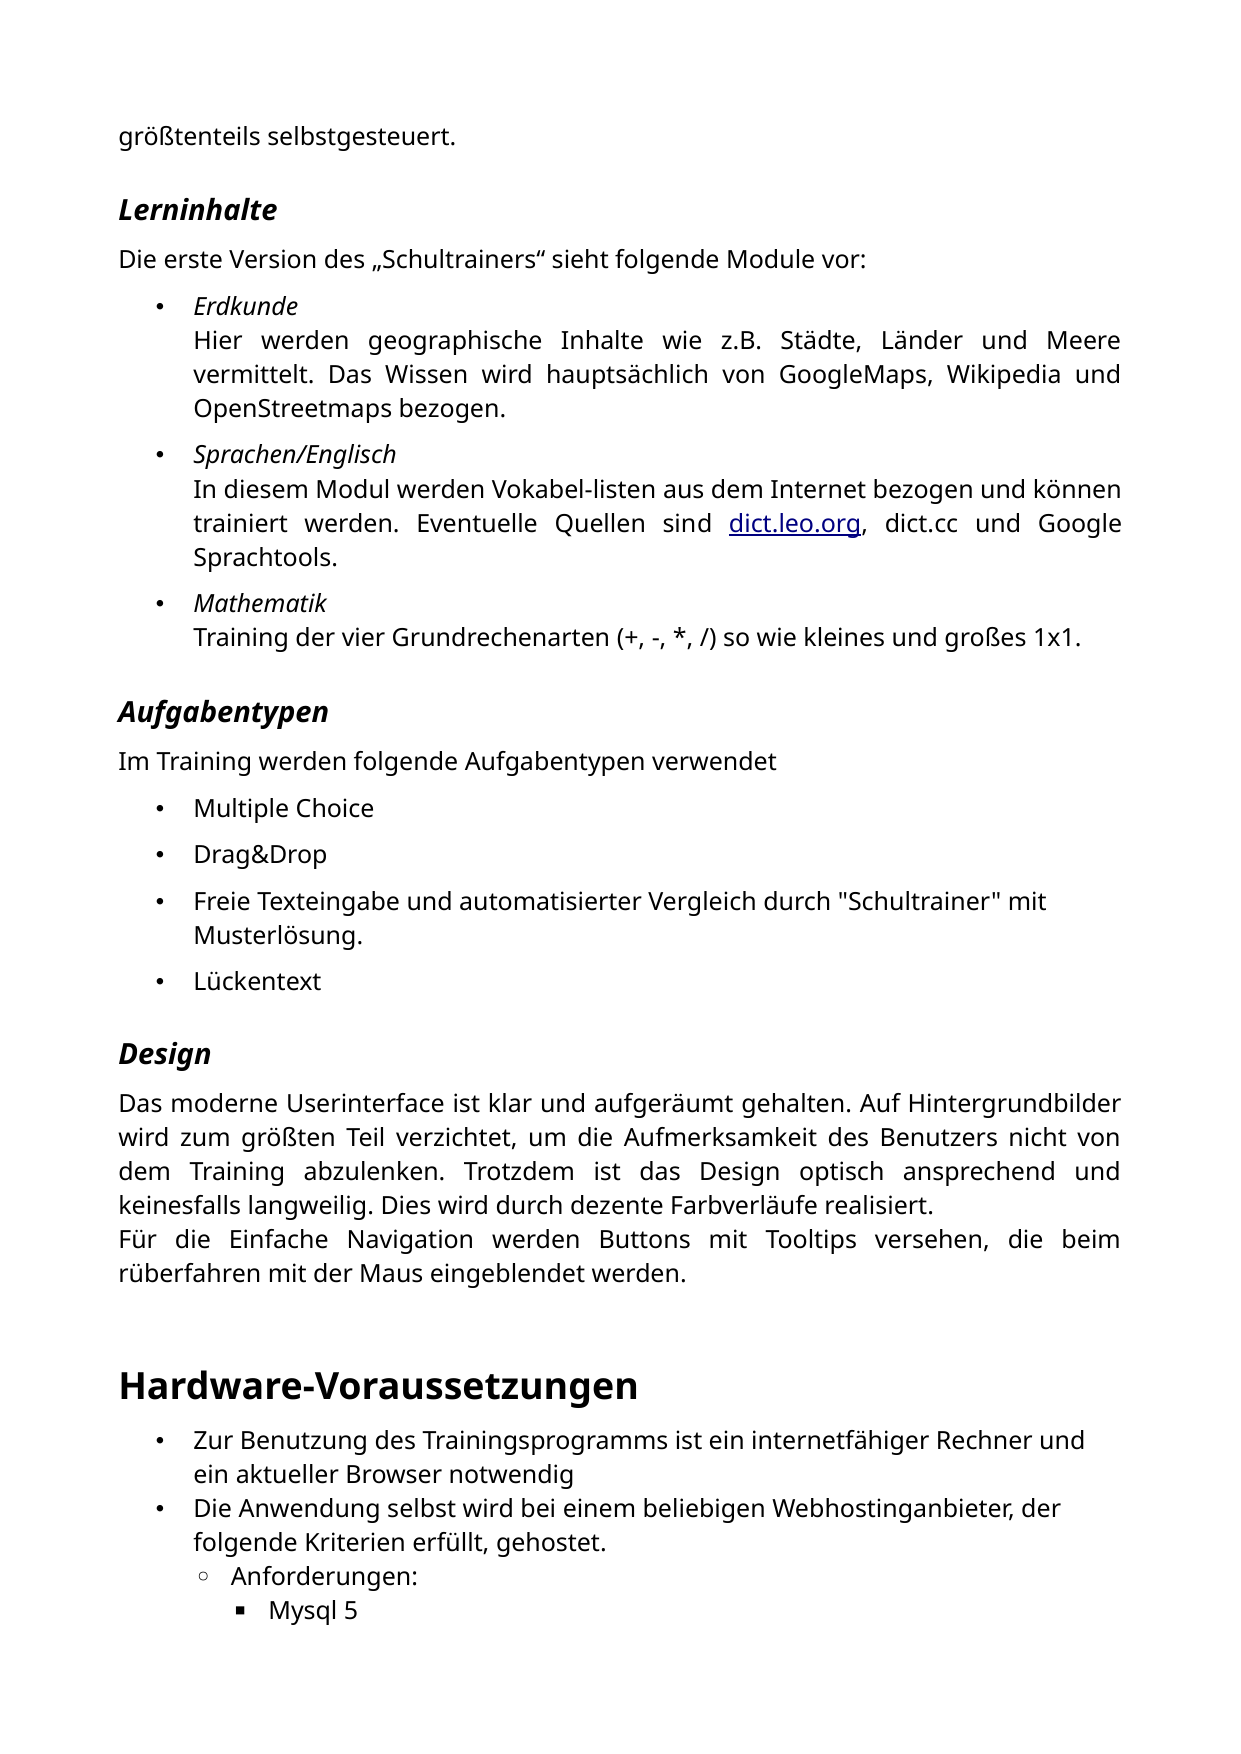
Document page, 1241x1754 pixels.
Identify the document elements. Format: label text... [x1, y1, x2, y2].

list Sprachen/Englisch In diesem Modul werden Vokabel-listen aus dem Internet bezogen und können trainiert werden. Eventuelle Quellen sind dict.leo.org, dict.cc und Google Sprachtools. [156, 437, 1122, 573]
text Für die Einfache Navigation werden Buttons mit Tooltips versehen, die beim rüberfahren mit der Maus eingeblendet werden. [118, 1222, 1122, 1290]
subtitle Design [118, 1033, 1122, 1073]
list Lückentext [156, 964, 1122, 998]
subtitle Hardware-Voraussetzungen [118, 1359, 1122, 1410]
text Im Training werden folgende Aufgabentypen verwendet [118, 744, 1122, 778]
list Freie Texteingabe und automatisierter Vergleich durch "Schultrainer" mit Musterlösung. [156, 883, 1122, 952]
subtitle Aufgabentypen [118, 692, 1122, 731]
subtitle Lerninhalte [118, 190, 1122, 229]
text Das moderne Userinterface ist klar und aufgeräumt gehalten. Auf Hintergrundbilder wird zum größten Teil verzichtet, um die Aufmerksamkeit des Benutzers nicht von dem Training abzulenken. Trotzdem ist das Design optisch ansprechend und keinesfalls langweilig. Dies wird durch dezente Farbverläufe realisiert. [118, 1086, 1122, 1222]
list Anforderungen: [193, 1559, 1122, 1593]
text größtenteils selbstgesteuert. [118, 118, 1122, 152]
list Die Anwendung selbst wird bei einem beliebigen Webhostinganbieter, der folgende Kriterien erfüllt, gehostet. [156, 1491, 1122, 1559]
list Zur Benutzung des Trainingsprogramms ist ein internetfähiger Rechner und ein aktueller Browser notwendig [156, 1423, 1122, 1491]
list Mathematik Training der vier Grundrechenarten (+, -, *, /) so wie kleines und großes 1x1. [156, 586, 1122, 654]
list Multiple Choice [156, 790, 1122, 824]
text Die erste Version des „Schultrainers“ sieht folgende Module vor: [118, 242, 1122, 276]
list Drag&Drop [156, 837, 1122, 871]
list Mysql 5 [231, 1593, 1122, 1627]
list Erdkunde Hier werden geographische Inhalte wie z.B. Städte, Länder und Meere vermittelt. Das Wissen wird hauptsächlich von GoogleMaps, Wikipedia und OpenStreetmaps bezogen. [156, 288, 1122, 425]
